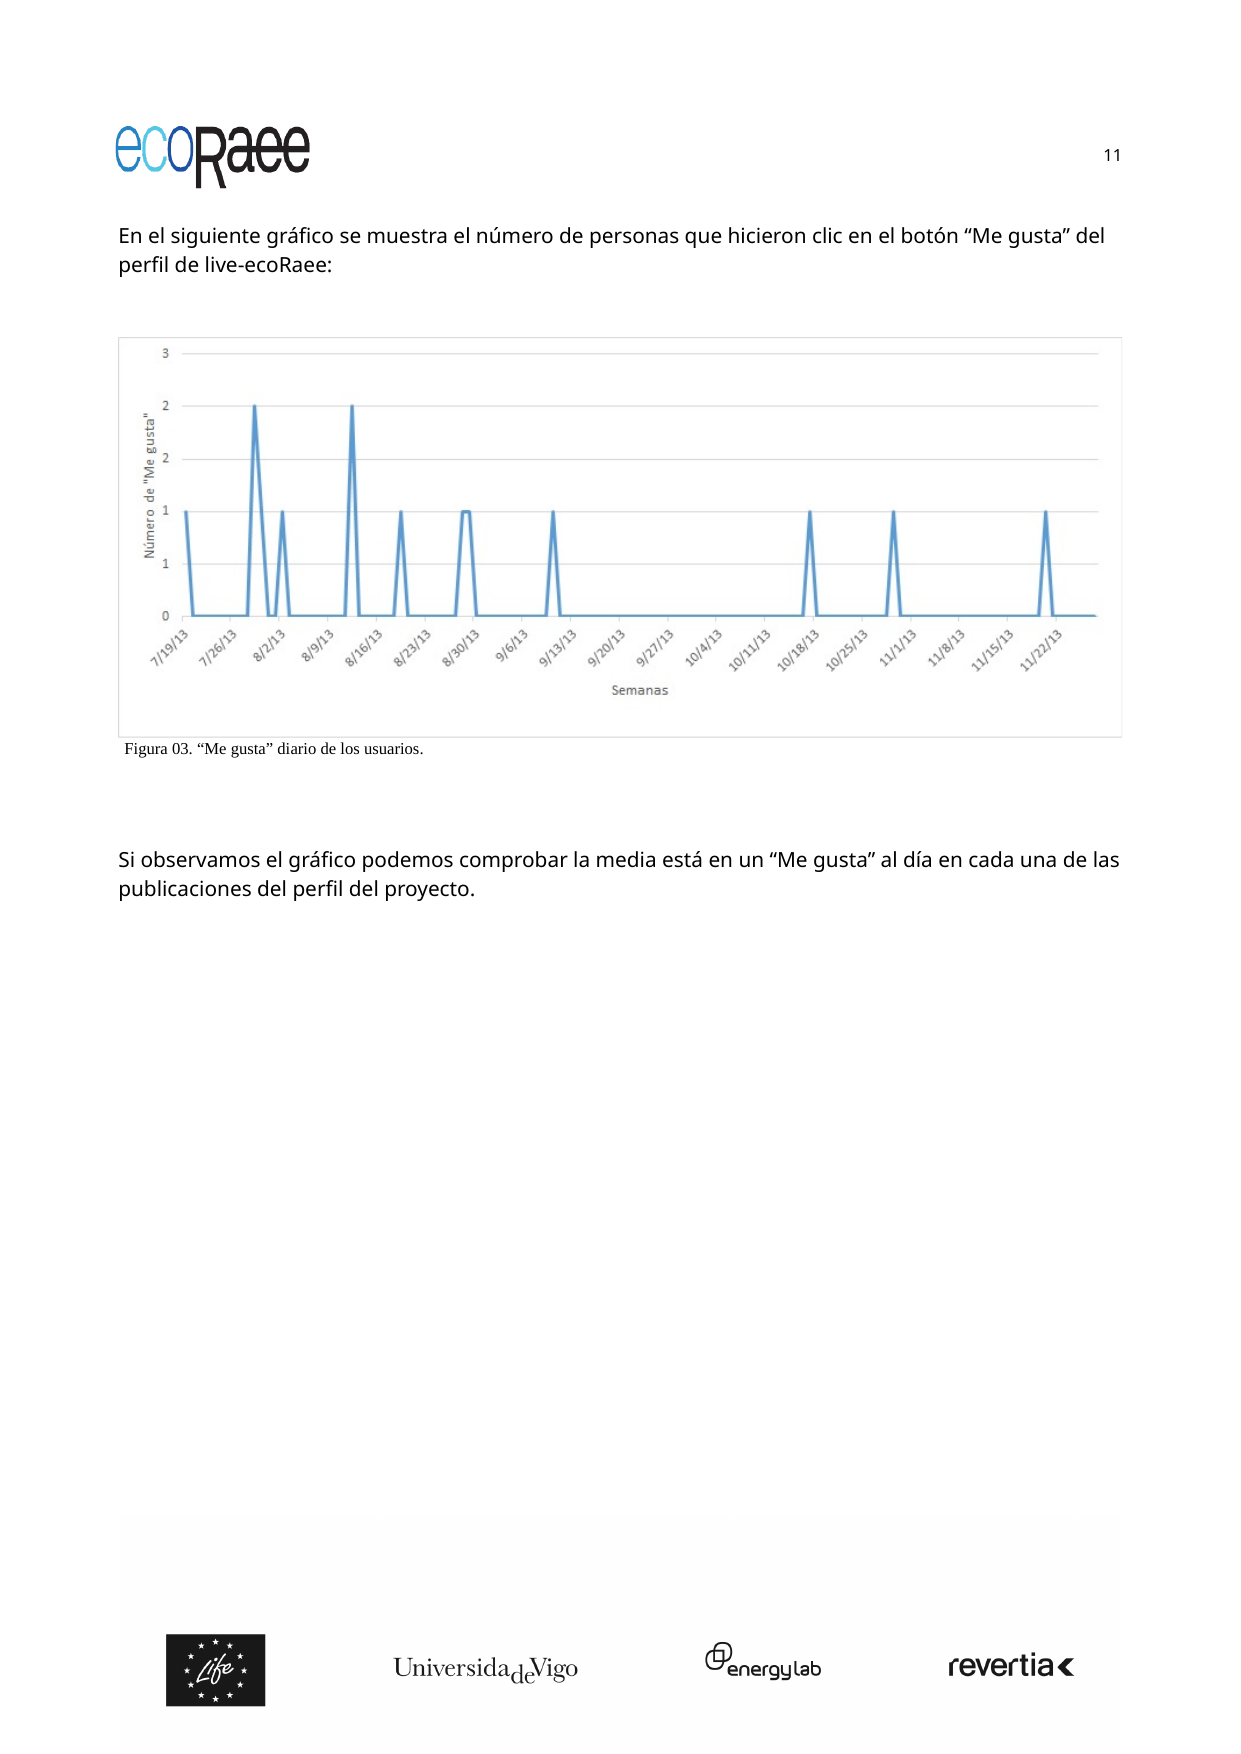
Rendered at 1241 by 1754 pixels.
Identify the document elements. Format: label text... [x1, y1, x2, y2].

picture [118, 1514, 1123, 1754]
text Si observamos el gráfico podemos comprobar la media está en un “Me gusta” al día en cada una de las publicaciones del perfil del proyecto. [118, 846, 1122, 902]
picture [114, 124, 311, 190]
text Figura 03. “Me gusta” diario de los usuarios. [124, 739, 1122, 758]
picture [118, 337, 1123, 739]
text En el siguiente gráfico se muestra el número de personas que hicieron clic en el botón “Me gusta” del perfil de live-ecoRaee: [118, 221, 1122, 278]
